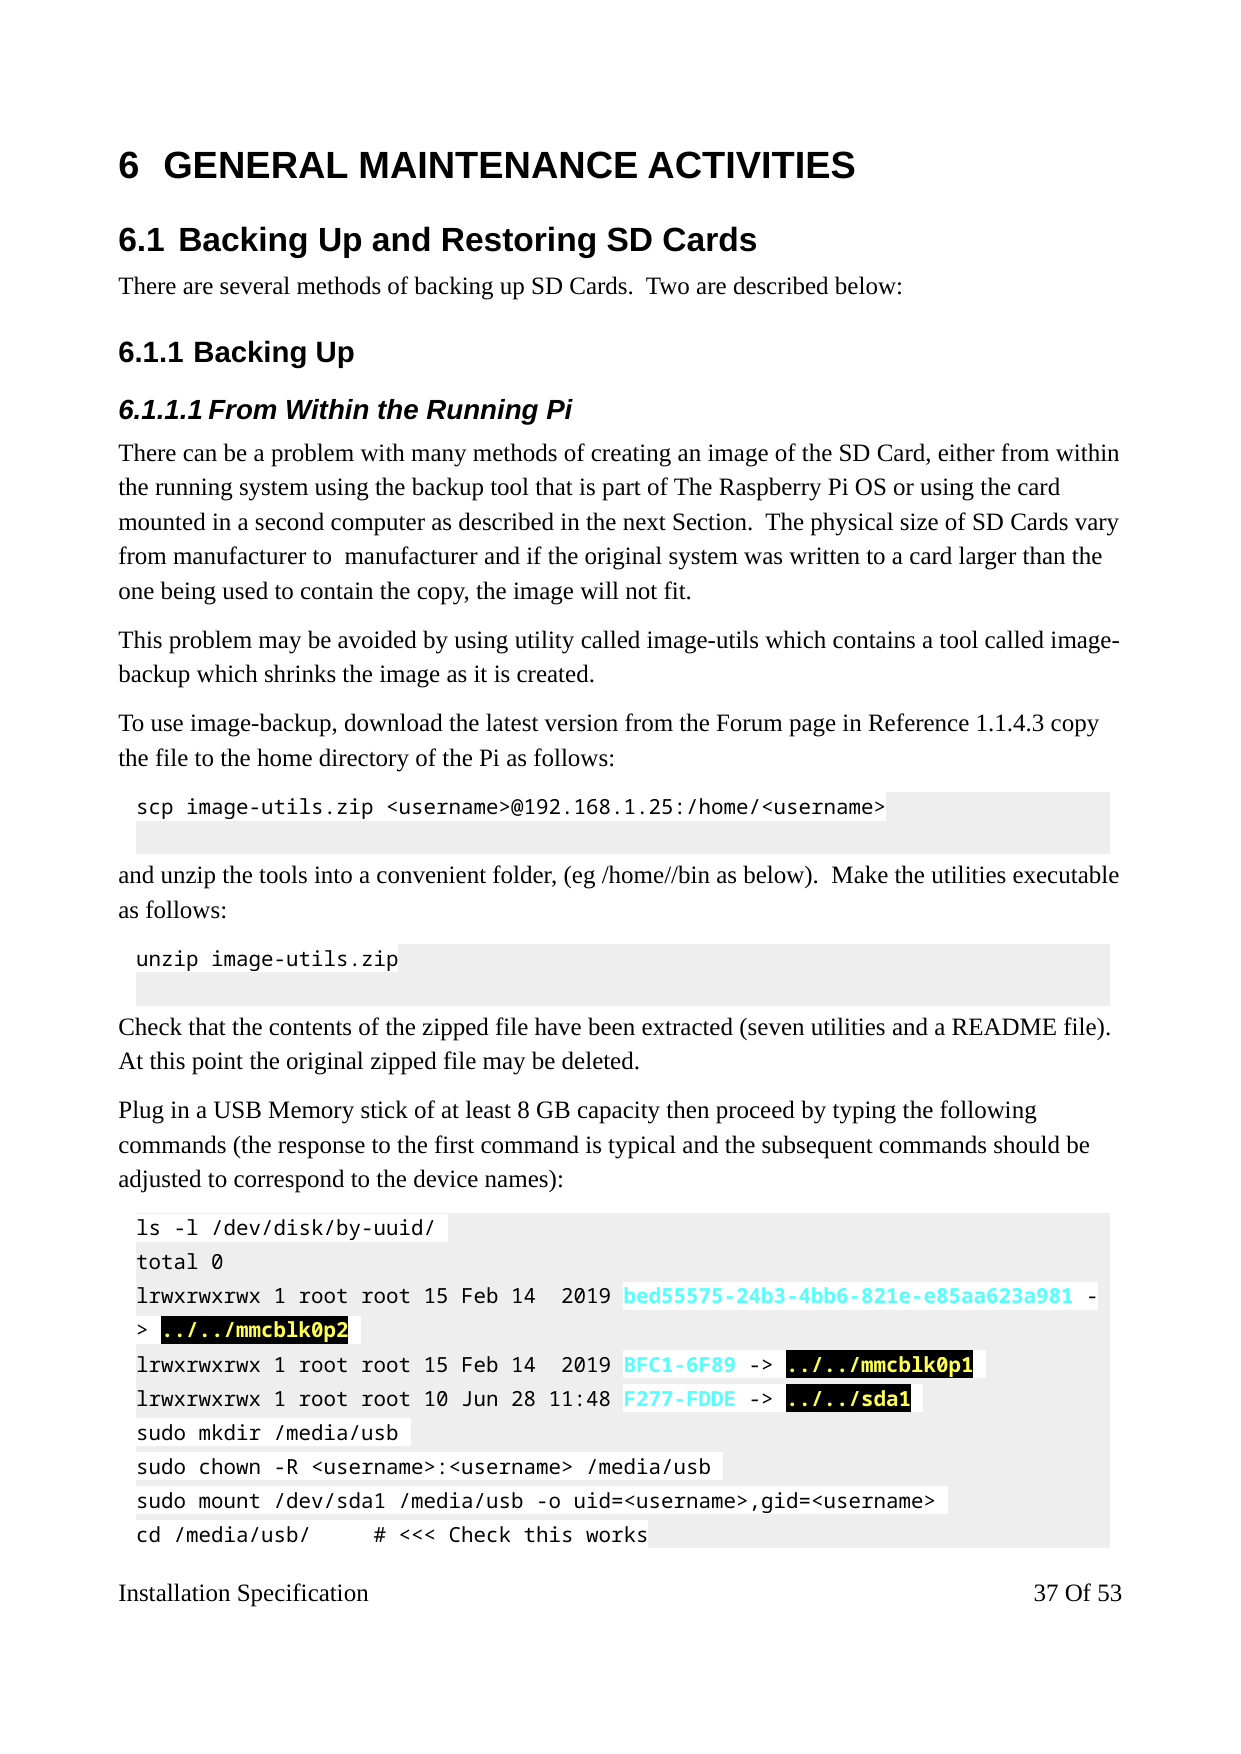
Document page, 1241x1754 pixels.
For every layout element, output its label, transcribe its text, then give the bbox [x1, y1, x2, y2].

text This problem may be avoided by using utility called image-utils which contains a tool called image-backup which shrinks the image as it is created. [118, 625, 1122, 688]
text lrwxrwxrwx 1 root root 10 Jun 28 11:48 F277-FDDE -> ../../sda1 [136, 1384, 1110, 1412]
text sudo chown -R <username>:<username> /media/usb [136, 1452, 1110, 1480]
text cd /media/usb/ # <<< Check this works [136, 1520, 1110, 1548]
text ls -l /dev/disk/by-uuid/ [136, 1213, 1110, 1242]
text sudo mkdir /media/usb [136, 1418, 1110, 1446]
text and unzip the tools into a convenient folder, (eg /home//bin as below). Make the utilities executable as follows: [118, 860, 1122, 923]
text sudo mount /dev/sda1 /media/usb -o uid=<username>,gid=<username> [136, 1486, 1110, 1514]
text scp image-utils.zip <username>@192.168.1.25:/home/<username> [136, 792, 1110, 821]
text total 0 lrwxrwxrwx 1 root root 15 Feb 14 2019 bed55575-24b3-4bb6-821e-e85aa623a981 -> ../../mmcblk0p2 [136, 1247, 1110, 1344]
text Plug in a USB Memory stick of at least 8 GB capacity then proceed by typing the following commands (the response to the first command is typical and the subsequent commands should be adjusted to correspond to the device names): [118, 1095, 1122, 1193]
subtitle From Within the Running Pi [118, 394, 1122, 426]
subtitle GENERAL MAINTENANCE ACTIVITIES [118, 143, 1122, 187]
text Check that the contents of the zipped file have been extracted (seven utilities and a README file). At this point the original zipped file may be deleted. [118, 1012, 1122, 1075]
subtitle Backing Up and Restoring SD Cards [118, 220, 1122, 259]
text To use image-backup, download the latest version from the Forum page in Reference 1.1.4.3 copy the file to the home directory of the Pi as follows: [118, 708, 1122, 772]
text lrwxrwxrwx 1 root root 15 Feb 14 2019 BFC1-6F89 -> ../../mmcblk0p1 [136, 1350, 1110, 1378]
text unzip image-utils.zip [136, 944, 1110, 1006]
subtitle Backing Up [118, 335, 1122, 369]
text There are several methods of backing up SD Cards. Two are described below: [118, 271, 1122, 300]
text There can be a problem with many methods of creating an image of the SD Card, either from within the running system using the backup tool that is part of The Raspberry Pi OS or using the card mounted in a second computer as described in the next Section. The physical size of SD Cards vary from manufacturer to manufacturer and if the original system was written to a card larger than the one being used to contain the copy, the image will not fit. [118, 438, 1122, 605]
